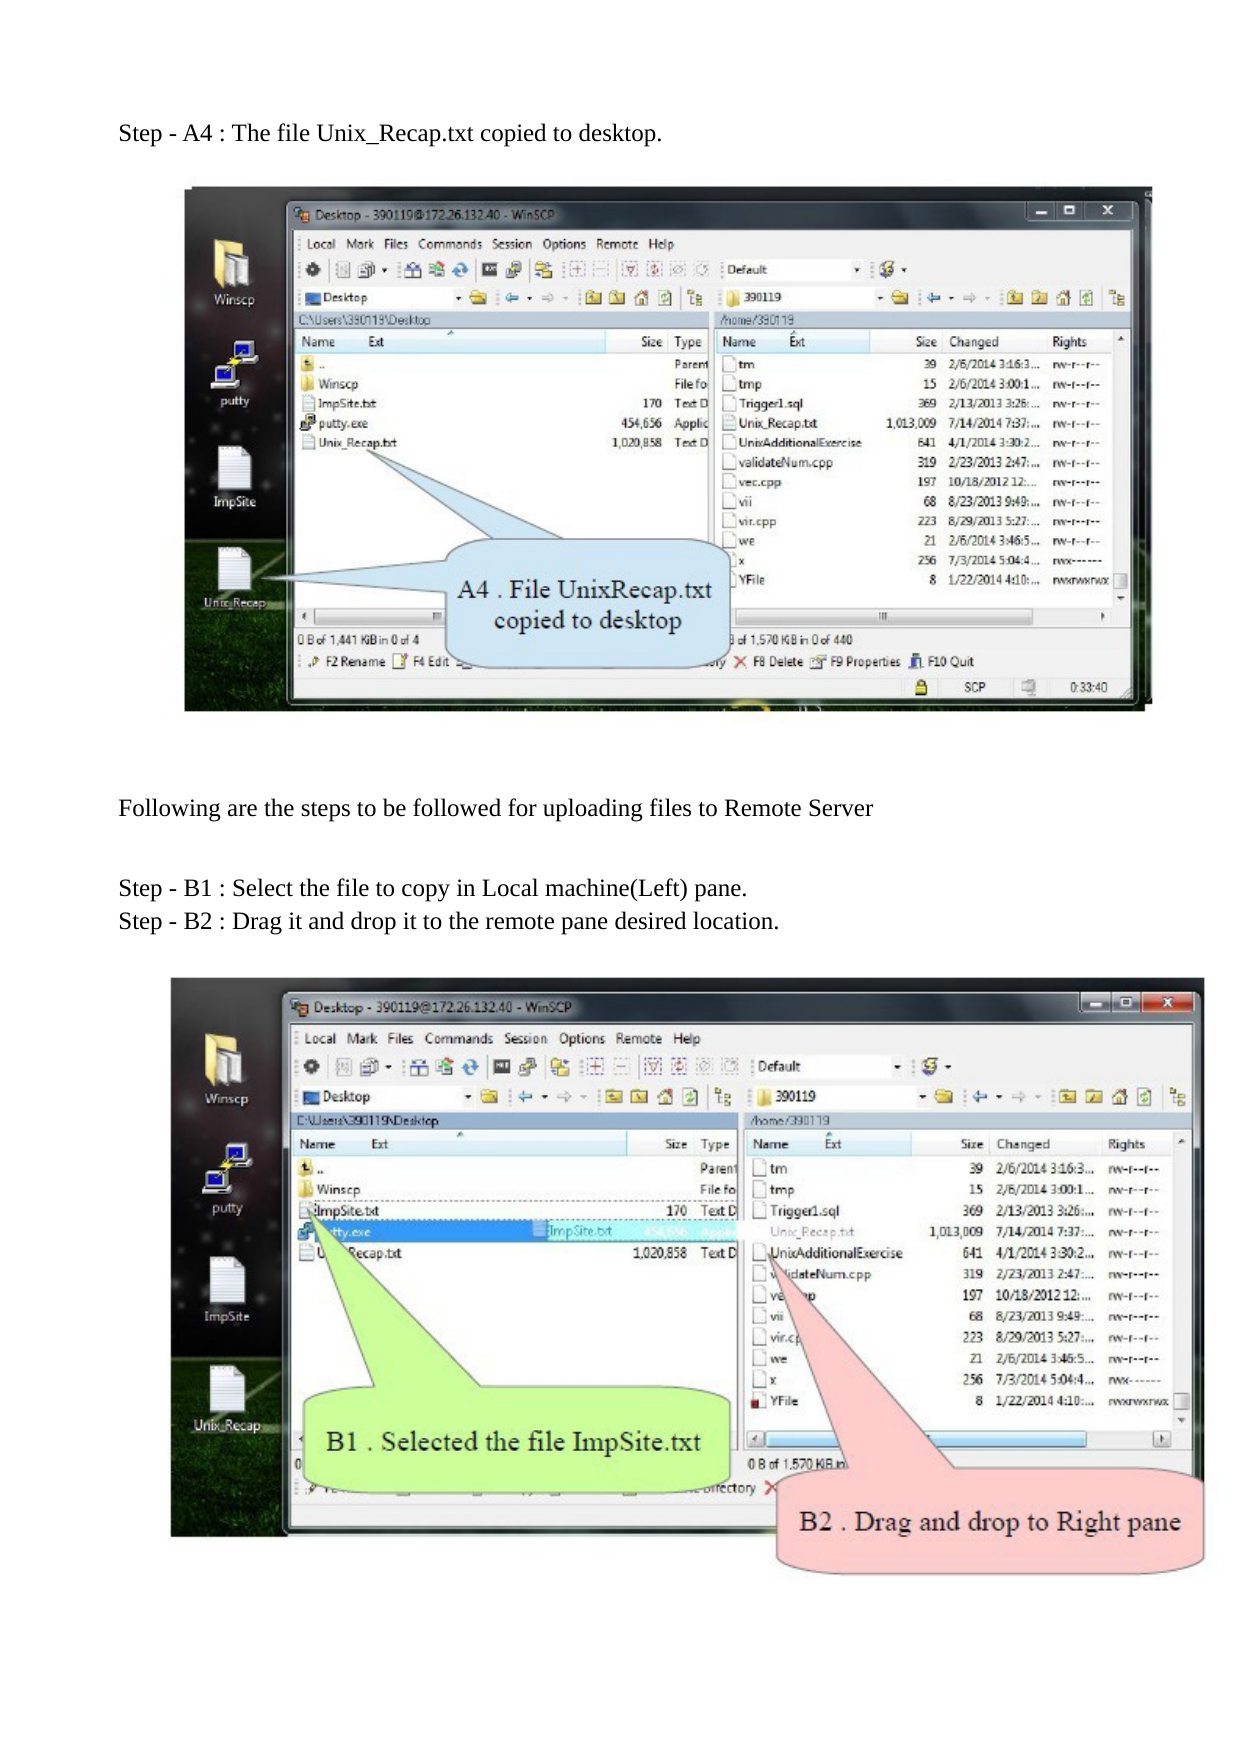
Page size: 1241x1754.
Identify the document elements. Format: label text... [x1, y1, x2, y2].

text Step - B1 : Select the file to copy in Local machine(Left) pane. Step - B2 : Drag it and drop it to the remote pane desired location. [118, 840, 1122, 935]
text Step - A4 : The file Unix_Recap.txt copied to desktop. [118, 118, 1122, 147]
text Following are the steps to be followed for uploading files to Remote Server [118, 793, 1122, 822]
picture [118, 954, 1241, 1617]
picture [118, 165, 1212, 774]
